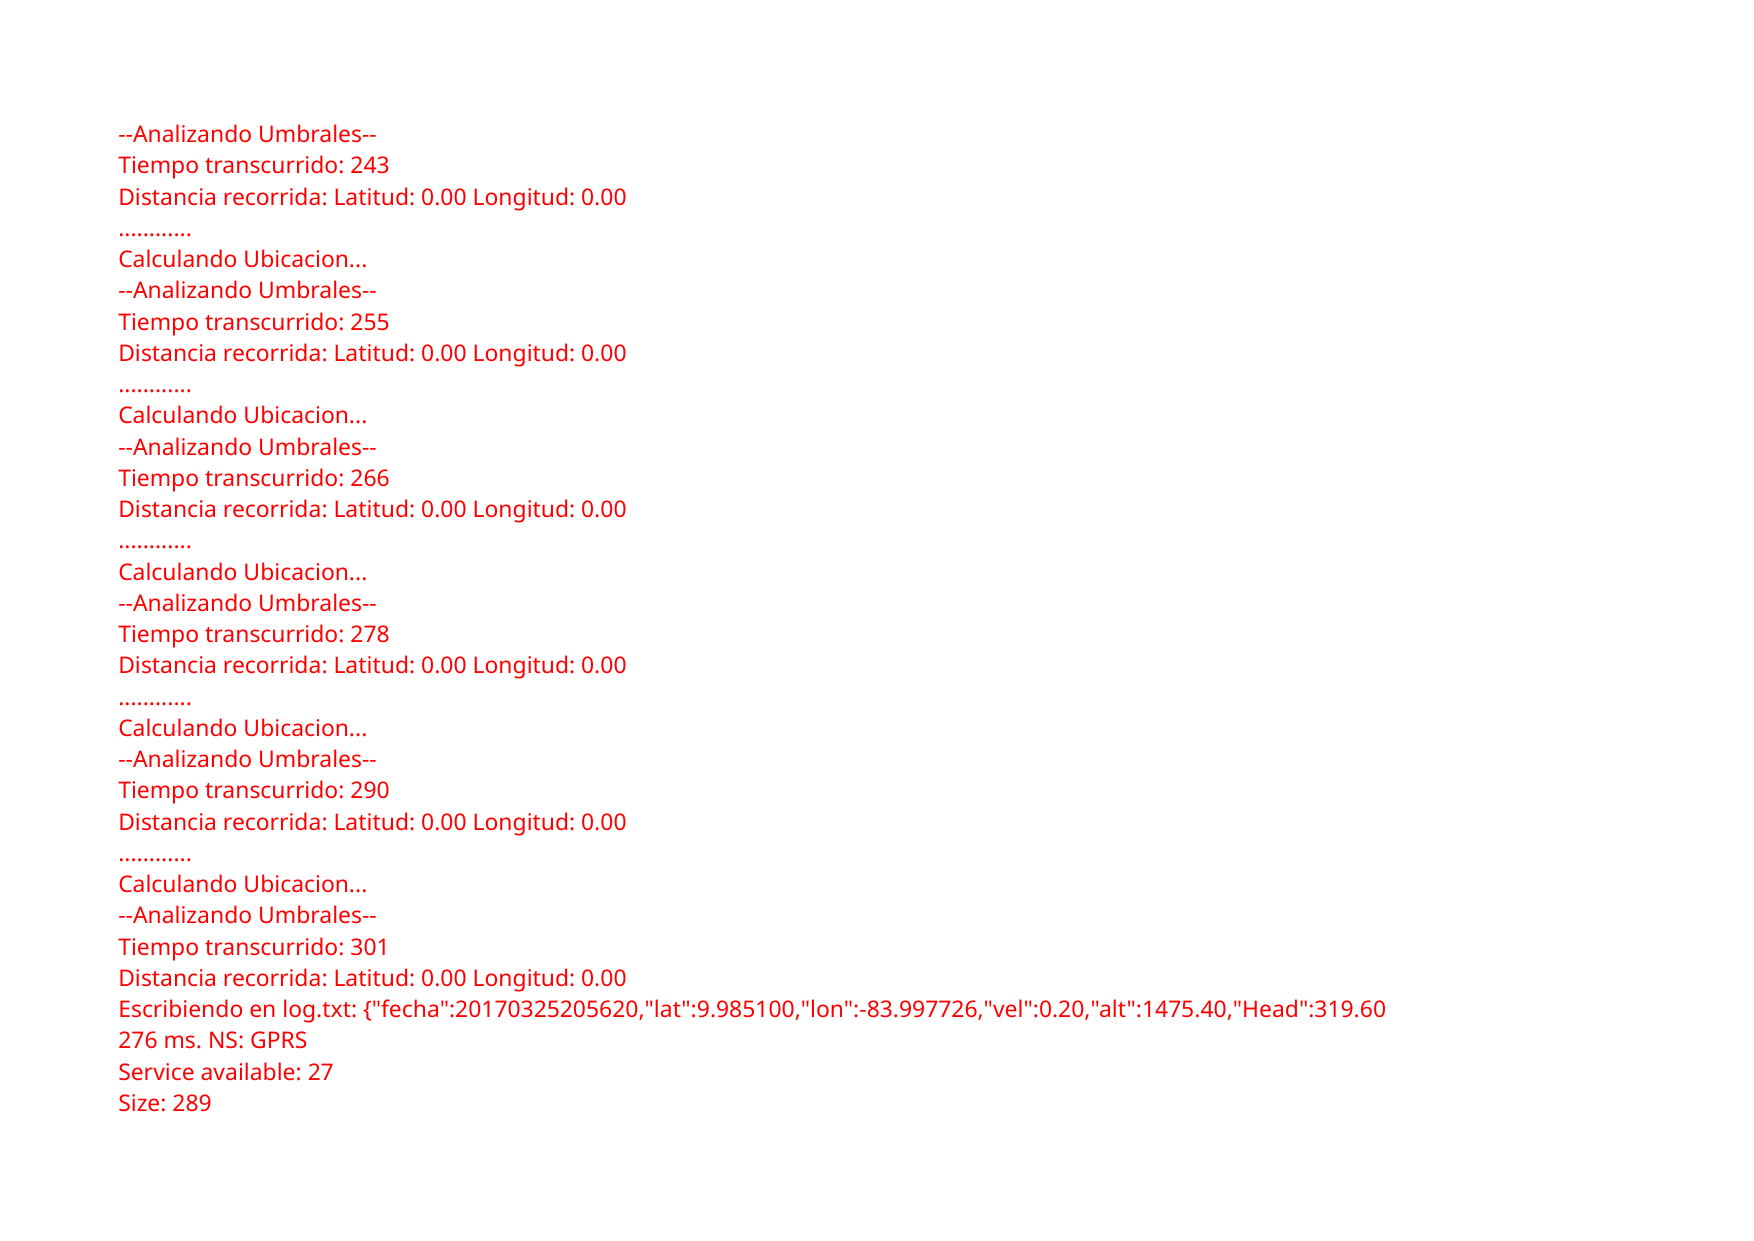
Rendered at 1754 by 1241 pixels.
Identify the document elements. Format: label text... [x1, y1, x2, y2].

text Distancia recorrida: Latitud: 0.00 Longitud: 0.00 [118, 806, 1636, 837]
text --Analizando Umbrales-- [118, 118, 1636, 149]
text Distancia recorrida: Latitud: 0.00 Longitud: 0.00 [118, 493, 1636, 524]
text --Analizando Umbrales-- [118, 274, 1636, 306]
text Tiempo transcurrido: 266 [118, 462, 1636, 493]
text --Analizando Umbrales-- [118, 431, 1636, 462]
text Distancia recorrida: Latitud: 0.00 Longitud: 0.00 [118, 962, 1636, 993]
text Tiempo transcurrido: 301 [118, 931, 1636, 962]
text Distancia recorrida: Latitud: 0.00 Longitud: 0.00 [118, 181, 1636, 212]
text ............ [118, 212, 1636, 243]
text Tiempo transcurrido: 243 [118, 149, 1636, 181]
text Tiempo transcurrido: 278 [118, 618, 1636, 649]
text Calculando Ubicacion... [118, 556, 1636, 587]
text Escribiendo en log.txt: {"fecha":20170325205620,"lat":9.985100,"lon":-83.997726,"vel":0.20,"alt":1475.40,"Head":319.60 [118, 993, 1636, 1024]
text Tiempo transcurrido: 255 [118, 306, 1636, 337]
text Calculando Ubicacion... [118, 868, 1636, 899]
text ............ [118, 681, 1636, 712]
text Distancia recorrida: Latitud: 0.00 Longitud: 0.00 [118, 337, 1636, 368]
text ............ [118, 837, 1636, 868]
text ............ [118, 524, 1636, 556]
text --Analizando Umbrales-- [118, 899, 1636, 931]
text --Analizando Umbrales-- [118, 743, 1636, 774]
text 276 ms. NS: GPRS [118, 1024, 1636, 1056]
text ............ [118, 368, 1636, 399]
text Calculando Ubicacion... [118, 399, 1636, 431]
text Calculando Ubicacion... [118, 712, 1636, 743]
text Tiempo transcurrido: 290 [118, 774, 1636, 806]
text Calculando Ubicacion... [118, 243, 1636, 274]
text Service available: 27 [118, 1056, 1636, 1087]
text Size: 289 [118, 1087, 1636, 1118]
text Distancia recorrida: Latitud: 0.00 Longitud: 0.00 [118, 649, 1636, 681]
text --Analizando Umbrales-- [118, 587, 1636, 618]
